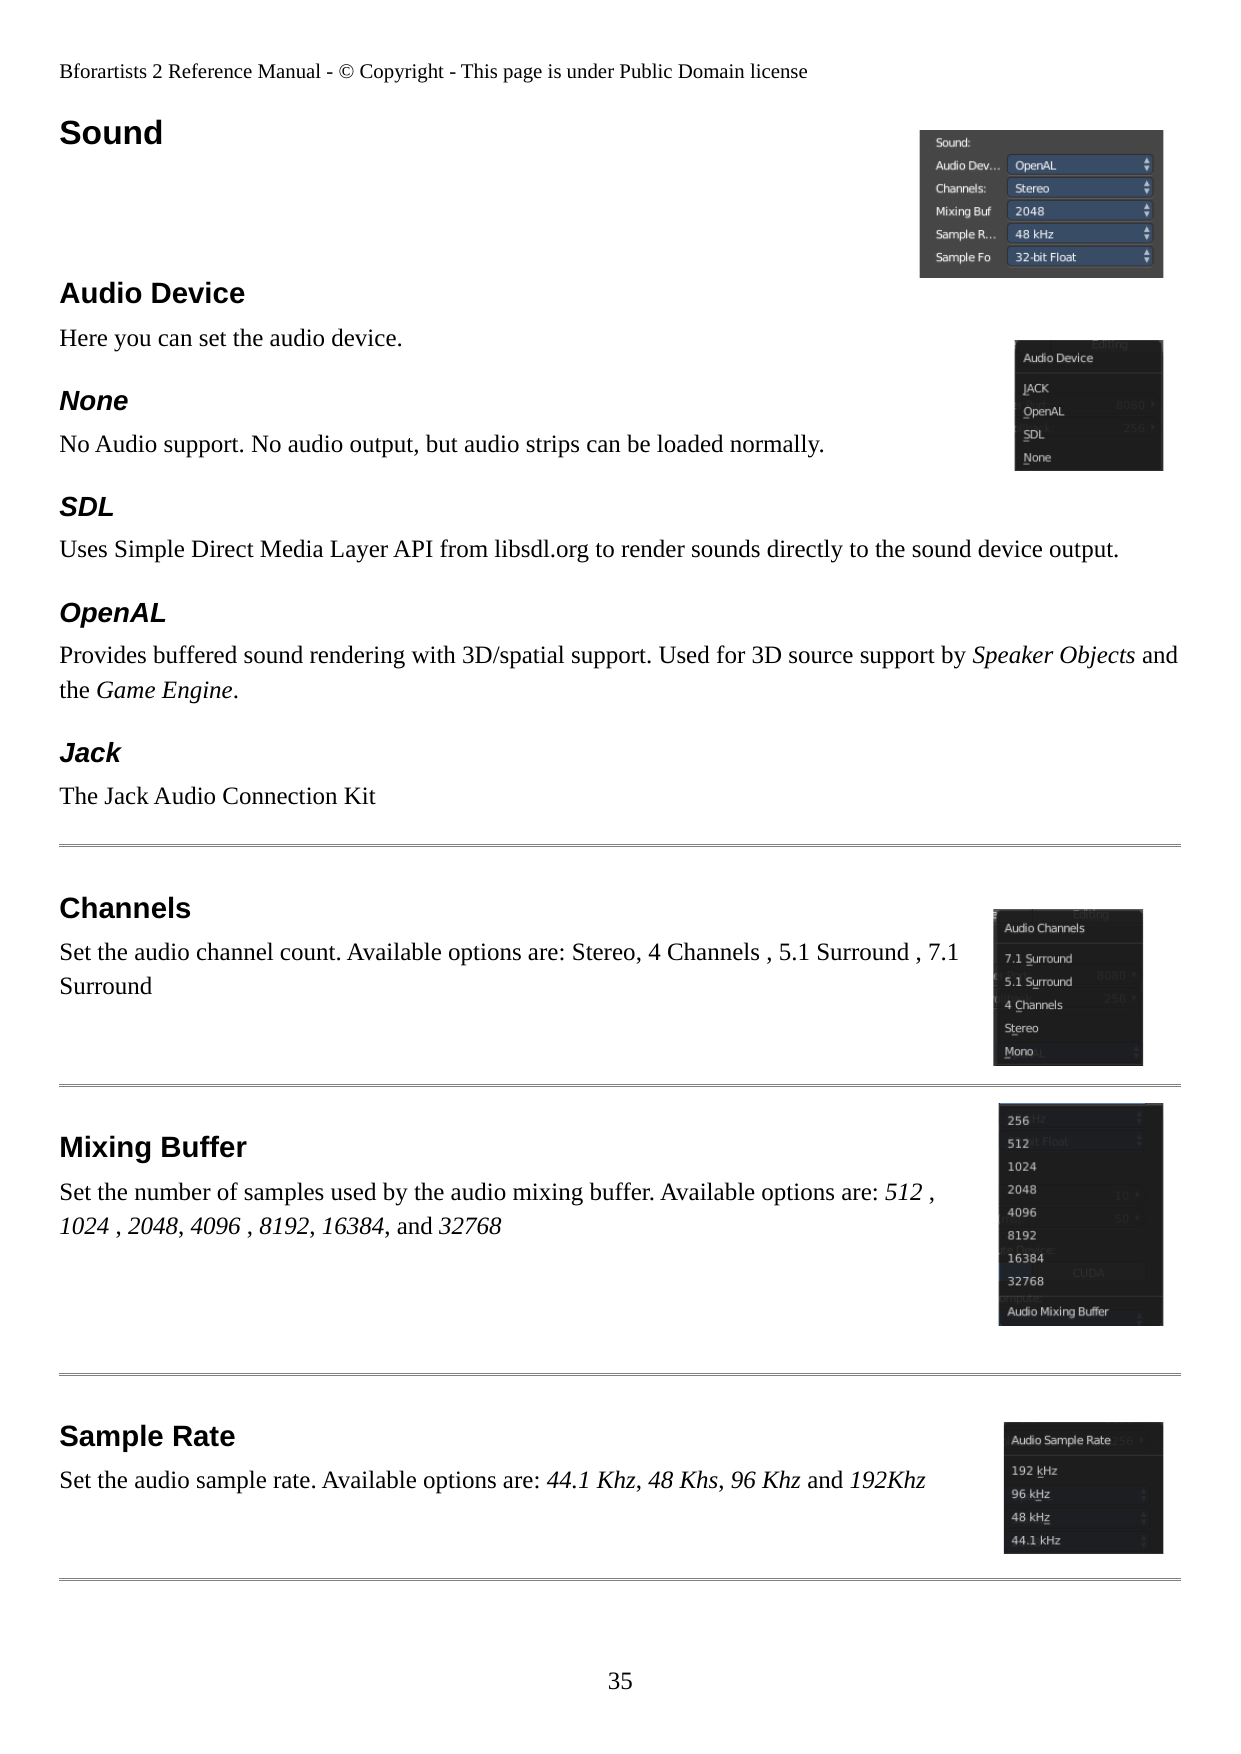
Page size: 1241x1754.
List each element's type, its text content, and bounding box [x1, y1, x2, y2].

text [1144, 937, 1181, 1000]
text Uses Simple Direct Media Layer API from libsdl.org to render sounds directly to the sound device output. [59, 534, 1181, 563]
text Set the audio sample rate. Available options are: 44.1 Khz, 48 Khs, 96 Khz and 192Khz [59, 1465, 1003, 1494]
picture [1003, 1422, 1164, 1554]
text Set the audio channel count. Available options are: Stereo, 4 Channels , 5.1 Surround , 7.1 Surround [59, 937, 993, 1000]
subtitle Sample Rate [59, 1419, 1181, 1453]
subtitle SDL [59, 490, 1181, 522]
text Here you can set the audio device. [59, 323, 1181, 351]
text The Jack Audio Connection Kit [59, 781, 1181, 810]
subtitle [1164, 384, 1181, 416]
subtitle Channels [59, 891, 1181, 924]
text Set the number of samples used by the audio mixing buffer. Available options are: 512 , 1024 , 2048, 4096 , 8192, 16384, and 32768 [59, 1177, 998, 1240]
picture [1014, 340, 1164, 471]
text No Audio support. No audio output, but audio strips can be loaded normally. [59, 429, 1014, 457]
text Provides buffered sound rendering with 3D/spatial support. Used for 3D source support by Speaker Objects and the Game Engine. [59, 641, 1181, 704]
picture [998, 1103, 1164, 1326]
picture [993, 909, 1144, 1066]
subtitle Sound [59, 113, 1181, 151]
picture [919, 130, 1164, 278]
subtitle Mixing Buffer [59, 1130, 998, 1164]
subtitle [1164, 1130, 1181, 1164]
subtitle Audio Device [59, 276, 1181, 310]
subtitle Jack [59, 737, 1181, 768]
subtitle OpenAL [59, 596, 1181, 628]
subtitle None [59, 384, 1014, 416]
